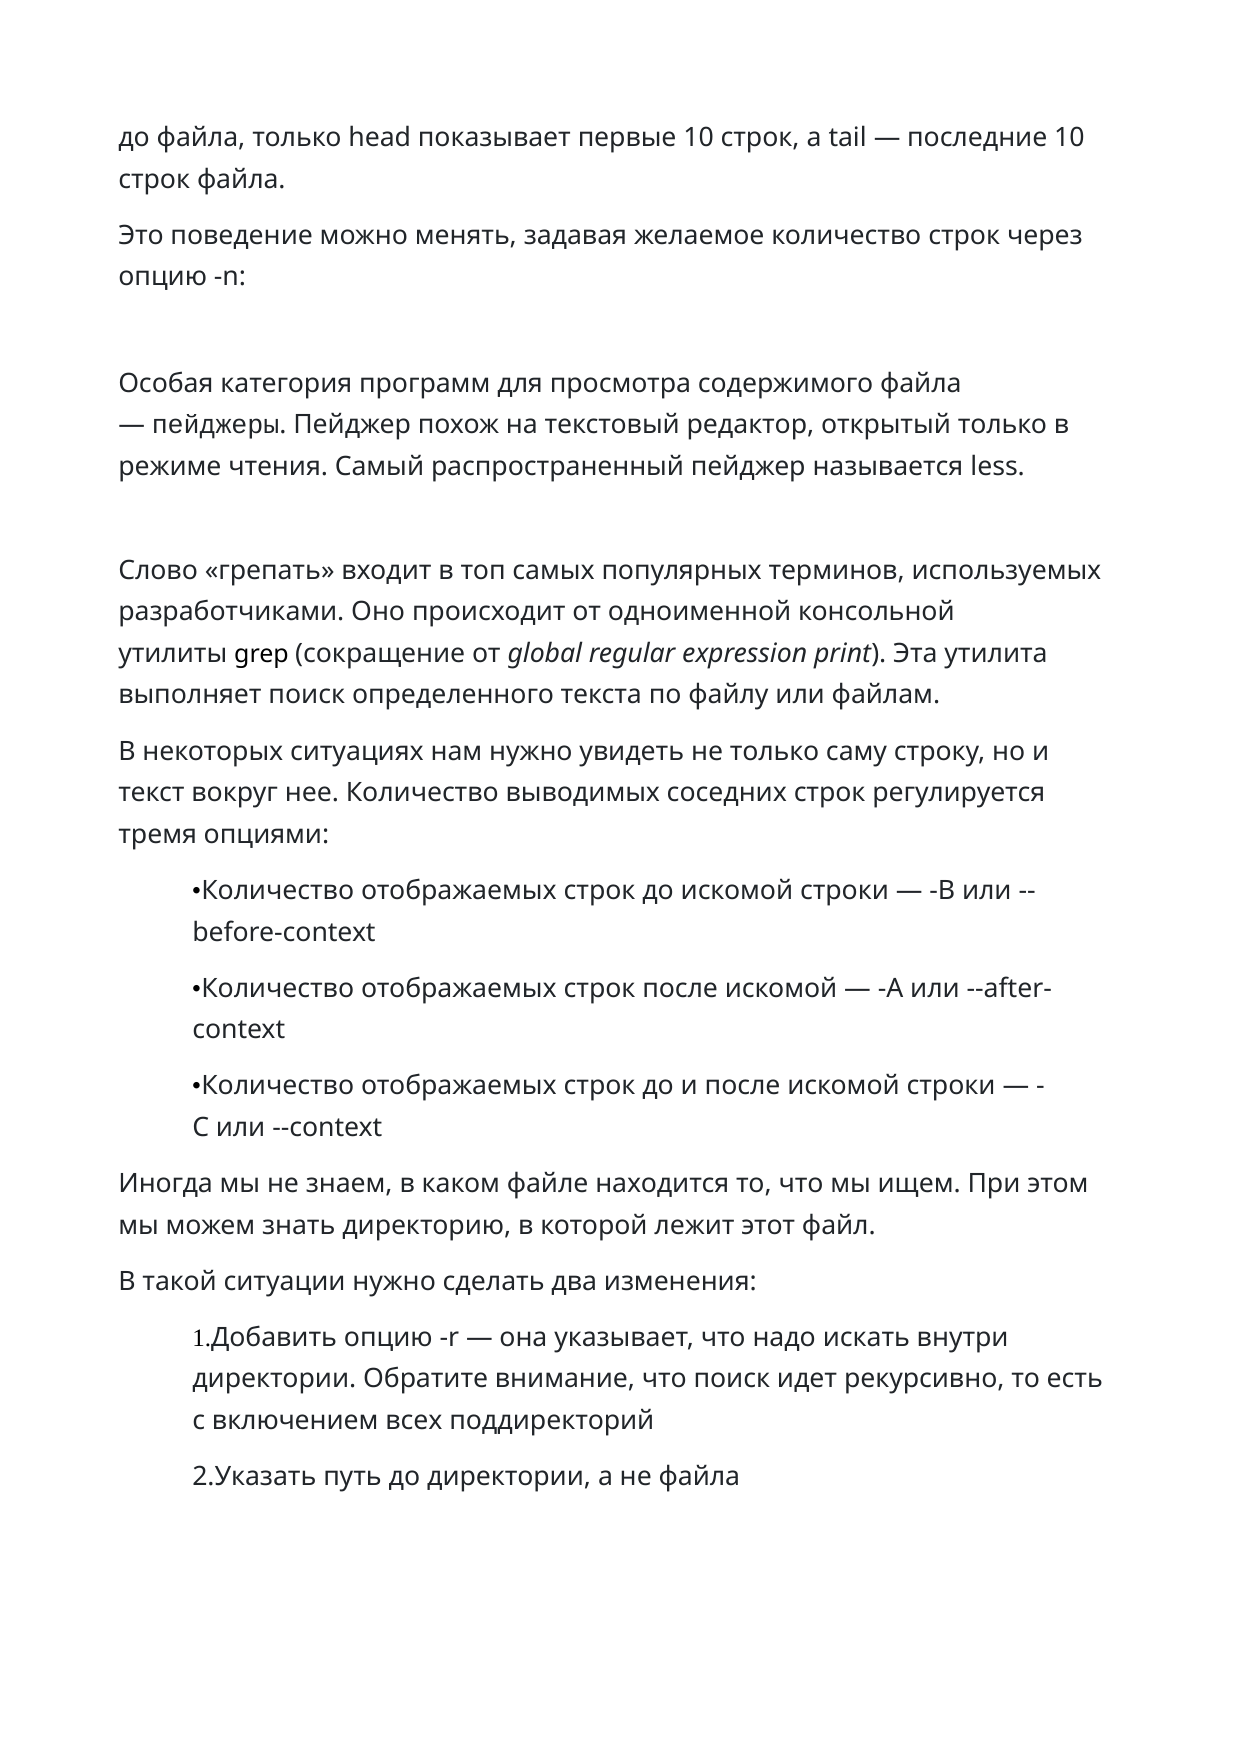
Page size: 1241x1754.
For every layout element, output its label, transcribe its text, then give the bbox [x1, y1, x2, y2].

text Иногда мы не знаем, в каком файле находится то, что мы ищем. При этом мы можем знать директорию, в которой лежит этот файл. [118, 1164, 1122, 1242]
list Количество отображаемых строк до искомой строки — -B или --before-context [118, 871, 1122, 949]
text Слово «грепать» входит в топ самых популярных терминов, используемых разработчиками. Оно происходит от одноименной консольной утилиты grep (сокращение от global regular expression print). Эта утилита выполняет поиск определенного текста по файлу или файлам. [118, 551, 1122, 712]
text до файла, только head показывает первые 10 строк, а tail — последние 10 строк файла. [118, 118, 1122, 196]
text Особая категория программ для просмотра содержимого файла — пейджеры. Пейджер похож на текстовый редактор, открытый только в режиме чтения. Самый распространенный пейджер называется less. [118, 364, 1122, 483]
list Добавить опцию -r — она указывает, что надо искать внутри директории. Обратите внимание, что поиск идет рекурсивно, то есть с включением всех поддиректорий [118, 1318, 1122, 1437]
text Это поведение можно менять, задавая желаемое количество строк через опцию -n: [118, 216, 1122, 293]
list Количество отображаемых строк до и после искомой строки — -C или --context [118, 1066, 1122, 1144]
text В такой ситуации нужно сделать два изменения: [118, 1262, 1122, 1298]
text В некоторых ситуациях нам нужно увидеть не только саму строку, но и текст вокруг нее. Количество выводимых соседних строк регулируется тремя опциями: [118, 732, 1122, 851]
list Указать путь до директории, а не файла [118, 1457, 1122, 1493]
list Количество отображаемых строк после искомой — -A или --after-context [118, 969, 1122, 1046]
